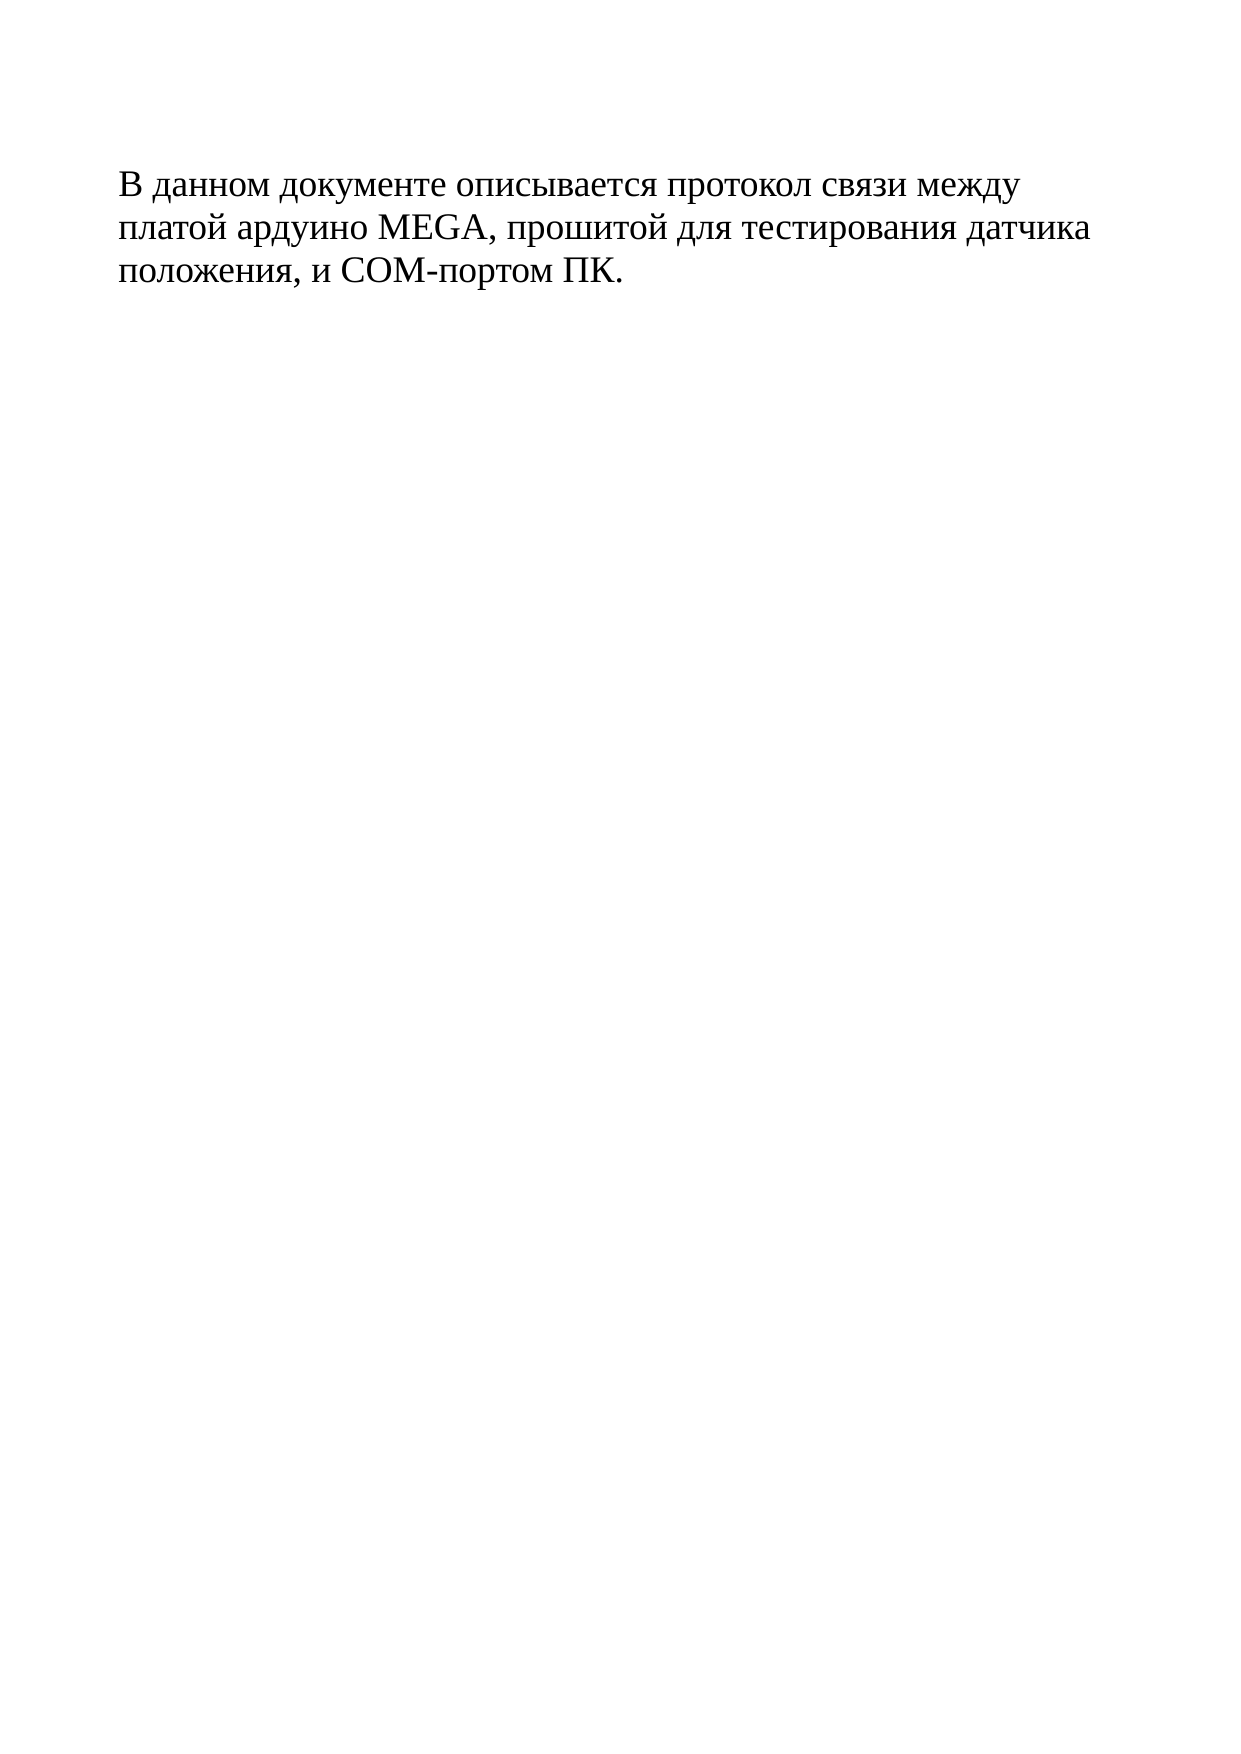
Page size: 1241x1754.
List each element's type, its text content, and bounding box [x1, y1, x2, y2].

text В данном документе описывается протокол связи между платой ардуино MEGA, прошитой для тестирования датчика положения, и COM-портом ПК. [118, 161, 1122, 291]
